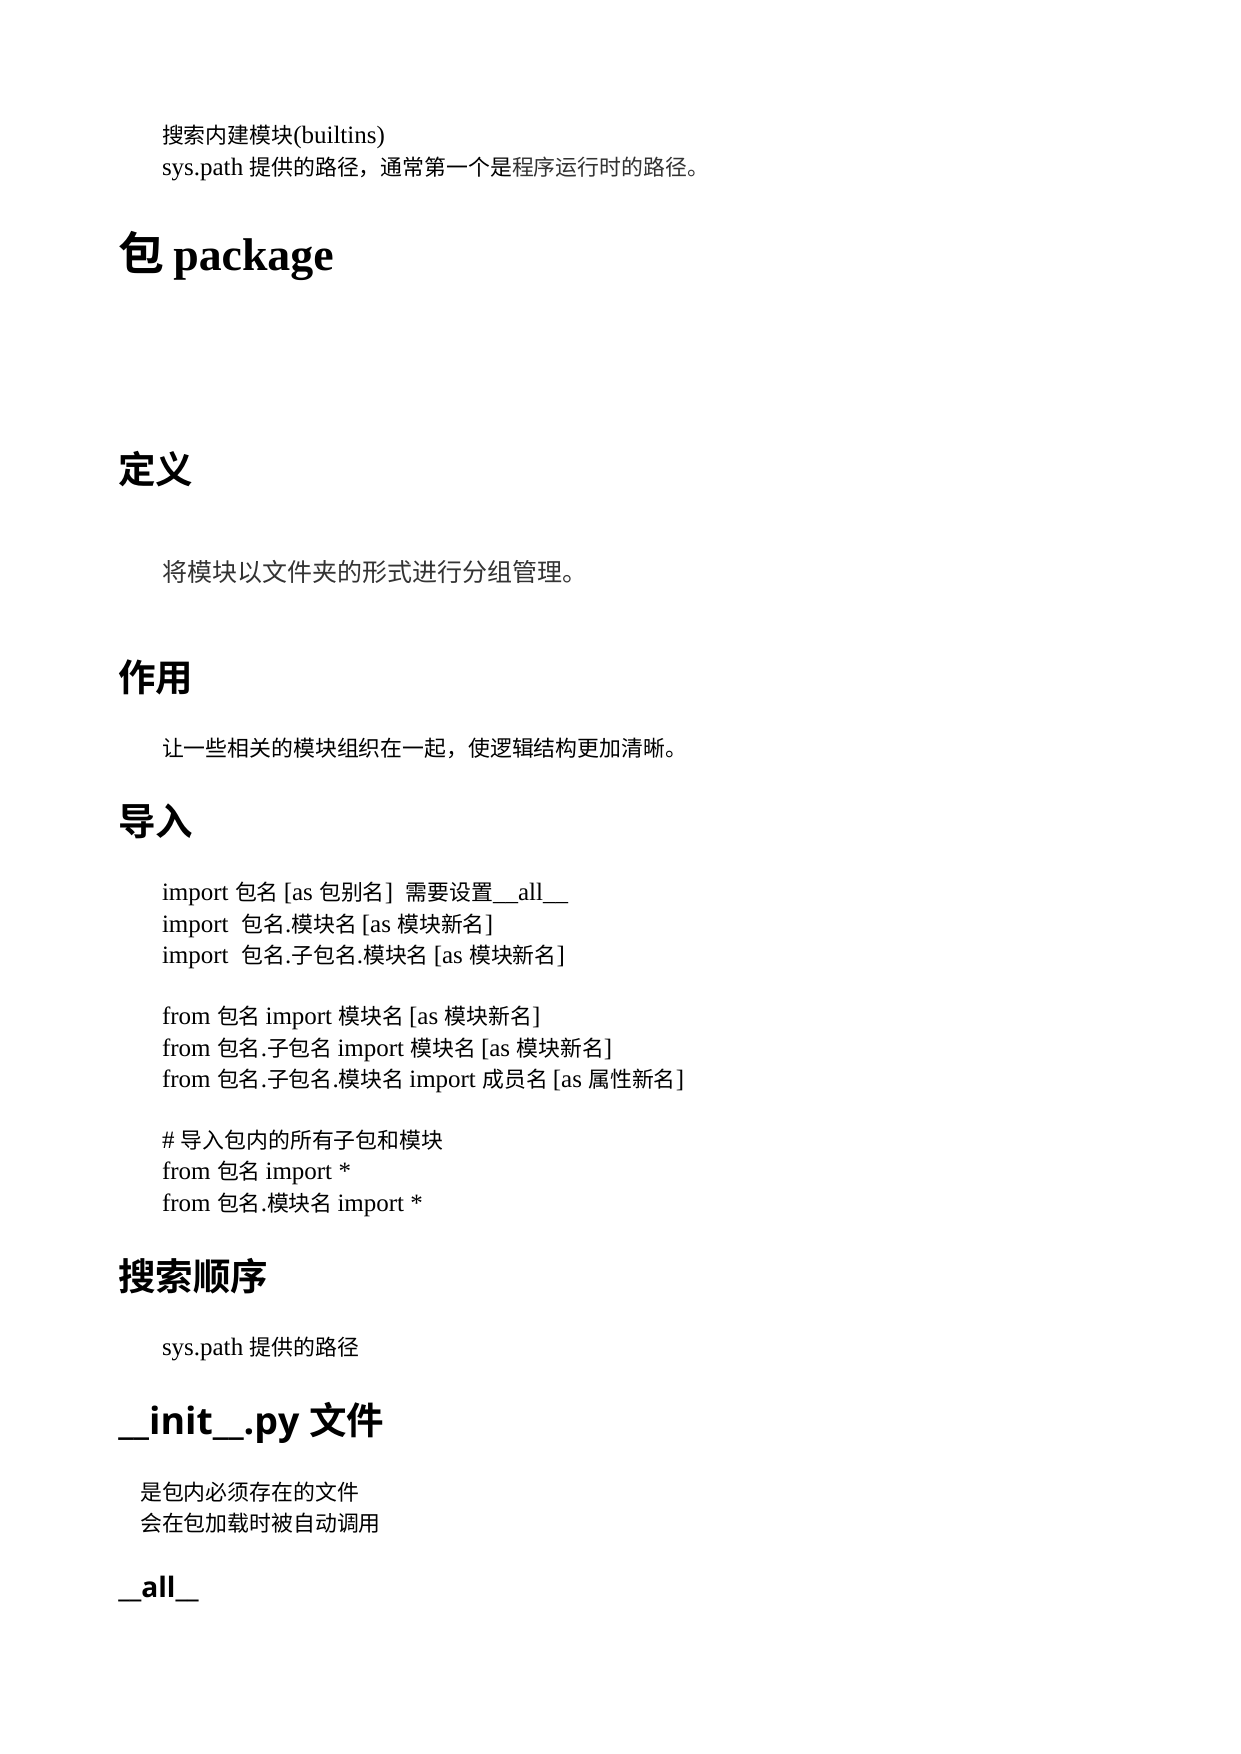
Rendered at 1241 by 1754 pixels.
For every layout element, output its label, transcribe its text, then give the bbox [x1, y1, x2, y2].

subtitle __init__.py 文件 [118, 1391, 1122, 1446]
text 会在包加载时被自动调用 [140, 1506, 1122, 1538]
text # 导入包内的所有子包和模块 [162, 1123, 1122, 1154]
text sys.path 提供的路径，通常第一个是程序运行时的路径。 [162, 150, 1122, 181]
text from 包名 import 模块名 [as 模块新名] [162, 999, 1122, 1031]
subtitle 包package [118, 217, 1122, 283]
text from 包名.子包名.模块名 import 成员名 [as 属性新名] [162, 1062, 1122, 1094]
text import 包名.模块名 [as 模块新名] [162, 907, 1122, 938]
text 搜索内建模块(builtins) [162, 118, 1122, 150]
text sys.path 提供的路径 [162, 1330, 1122, 1362]
text from 包名.子包名 import 模块名 [as 模块新名] [162, 1031, 1122, 1062]
subtitle 定义 [118, 440, 1122, 494]
text from 包名 import * [162, 1154, 1122, 1186]
text import 包名 [as 包别名] 需要设置__all__ [162, 875, 1122, 907]
subtitle 作用 [118, 647, 1122, 702]
subtitle __all__ [118, 1567, 1122, 1606]
text 将模块以文件夹的形式进行分组管理。 [118, 553, 1122, 589]
subtitle 搜索顺序 [118, 1247, 1122, 1301]
text import 包名.子包名.模块名 [as 模块新名] [162, 938, 1122, 970]
text 让一些相关的模块组织在一起，使逻辑结构更加清晰。 [162, 731, 1122, 763]
text from 包名.模块名 import * [162, 1186, 1122, 1218]
text 是包内必须存在的文件 [140, 1475, 1122, 1506]
subtitle 导入 [118, 792, 1122, 846]
